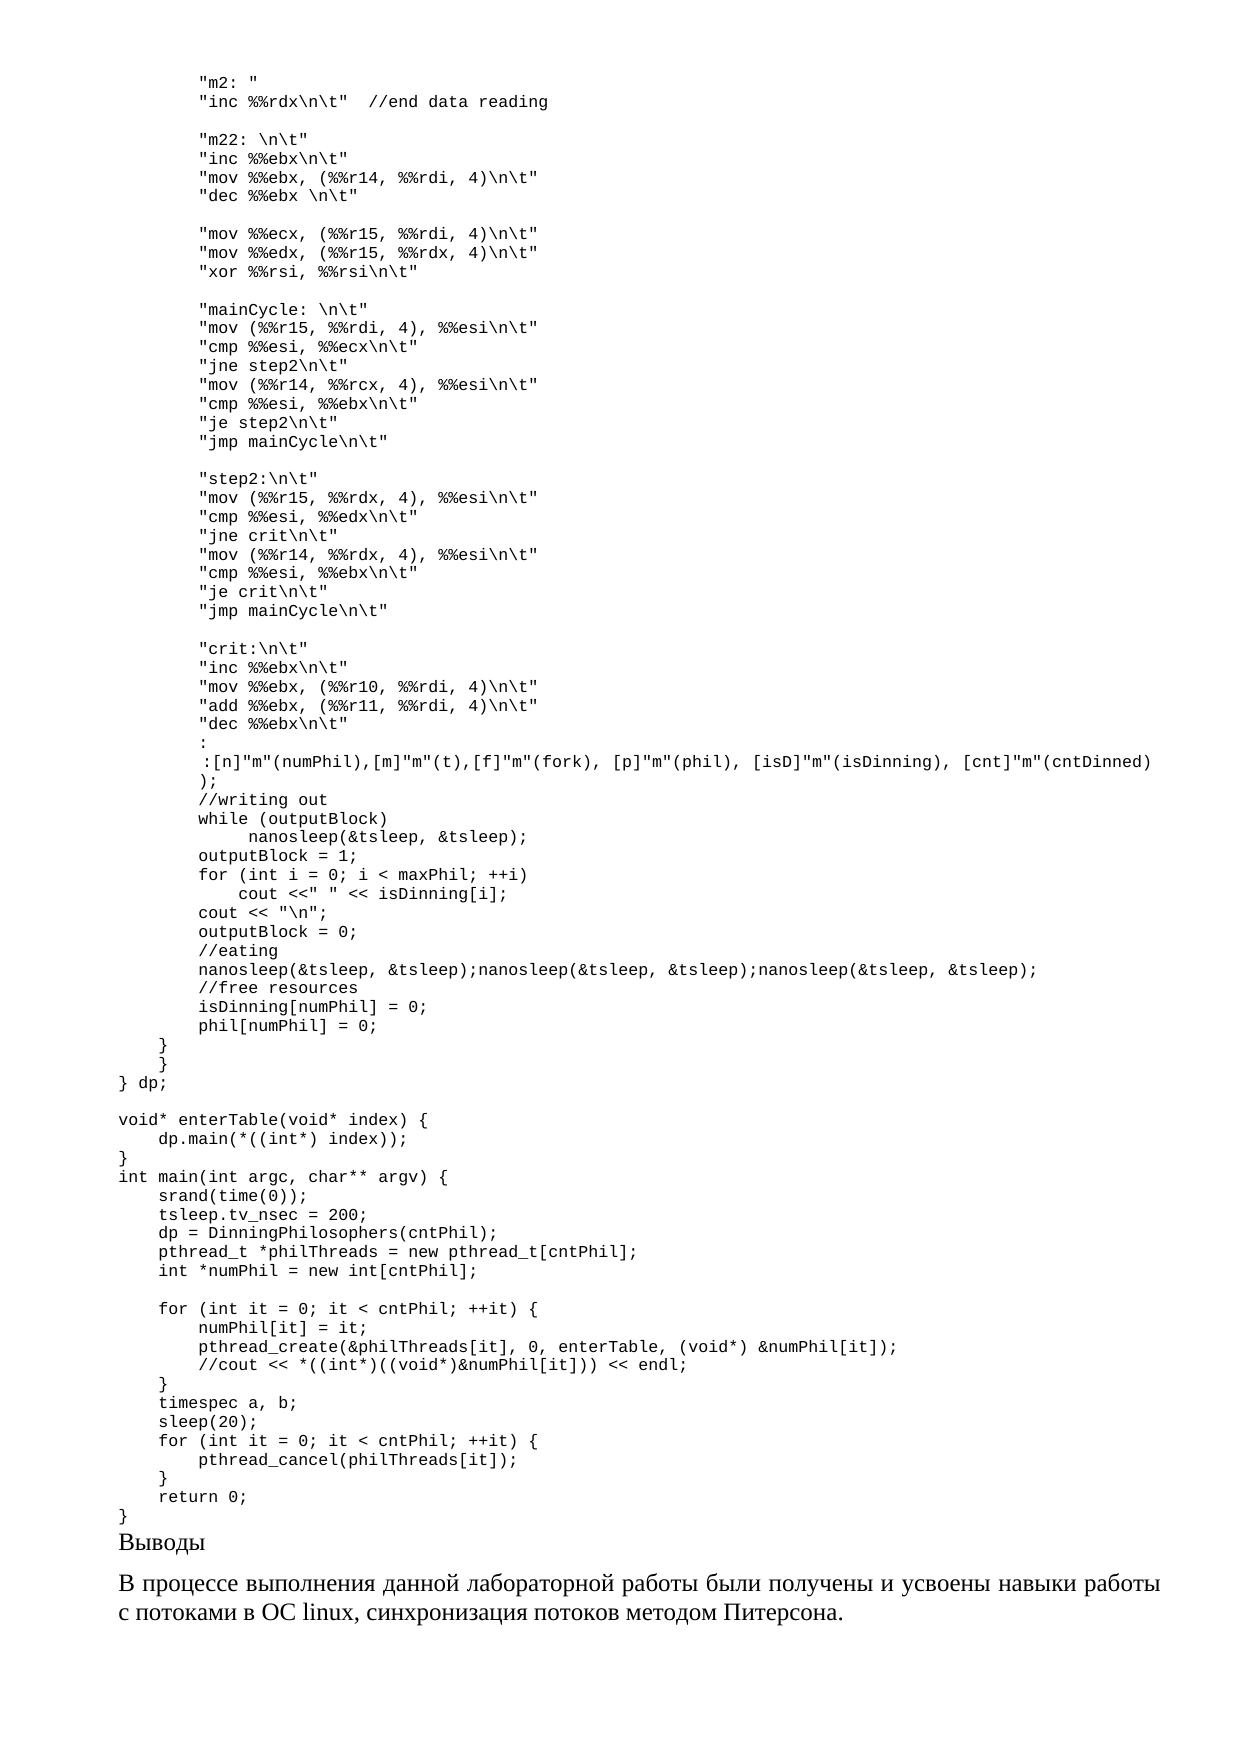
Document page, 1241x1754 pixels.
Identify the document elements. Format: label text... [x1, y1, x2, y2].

text "xor %%rsi, %%rsi\n\t" [118, 263, 1162, 282]
text "cmp %%esi, %%edx\n\t" [118, 508, 1162, 527]
text "mov %%ecx, (%%r15, %%rdi, 4)\n\t" [118, 226, 1162, 244]
text "jne crit\n\t" [118, 527, 1162, 546]
text phil[numPhil] = 0; [118, 1018, 1162, 1036]
text int *numPhil = new int[cntPhil]; [118, 1263, 1162, 1282]
text nanosleep(&tsleep, &tsleep); [118, 829, 1162, 848]
text for (int i = 0; i < maxPhil; ++i) [118, 867, 1162, 886]
text void* enterTable(void* index) { [118, 1112, 1162, 1131]
text "je step2\n\t" [118, 414, 1162, 433]
text dp = DinningPhilosophers(cntPhil); [118, 1225, 1162, 1244]
text "crit:\n\t" [118, 641, 1162, 659]
text "mainCycle: \n\t" [118, 301, 1162, 320]
text "jmp mainCycle\n\t" [118, 433, 1162, 452]
text cout << "\n"; [118, 904, 1162, 923]
text "dec %%ebx\n\t" [118, 716, 1162, 735]
text outputBlock = 0; [118, 923, 1162, 942]
text timespec a, b; [118, 1395, 1162, 1413]
text "mov (%%r15, %%rdi, 4), %%esi\n\t" [118, 320, 1162, 339]
text outputBlock = 1; [118, 848, 1162, 867]
text "inc %%rdx\n\t" //end data reading [118, 94, 1162, 113]
text pthread_cancel(philThreads[it]); [118, 1451, 1162, 1470]
text "mov %%ebx, (%%r14, %%rdi, 4)\n\t" [118, 169, 1162, 188]
text "dec %%ebx \n\t" [118, 188, 1162, 207]
text dp.main(*((int*) index)); [118, 1131, 1162, 1149]
text } [118, 1149, 1162, 1168]
text //cout << *((int*)((void*)&numPhil[it])) << endl; [118, 1357, 1162, 1376]
text : [118, 735, 1162, 754]
text while (outputBlock) [118, 810, 1162, 829]
text nanosleep(&tsleep, &tsleep);nanosleep(&tsleep, &tsleep);nanosleep(&tsleep, &tsleep); [118, 961, 1162, 980]
text В процессе выполнения данной лабораторной работы были получены и усвоены навыки работы с потоками в ОС linux, синхронизация потоков методом Питерсона. [118, 1568, 1162, 1625]
text "mov (%%r14, %%rcx, 4), %%esi\n\t" [118, 377, 1162, 395]
text for (int it = 0; it < cntPhil; ++it) { [118, 1432, 1162, 1451]
text sleep(20); [118, 1413, 1162, 1432]
text //writing out [118, 791, 1162, 810]
text } dp; [118, 1074, 1162, 1093]
text "m22: \n\t" [118, 131, 1162, 150]
text "inc %%ebx\n\t" [118, 659, 1162, 678]
text for (int it = 0; it < cntPhil; ++it) { [118, 1300, 1162, 1319]
text "inc %%ebx\n\t" [118, 150, 1162, 169]
text } [118, 1055, 1162, 1074]
text //eating [118, 942, 1162, 961]
text //free resources [118, 980, 1162, 999]
text :[n]"m"(numPhil),[m]"m"(t),[f]"m"(fork), [p]"m"(phil), [isD]"m"(isDinning), [cnt]"m"(cntDinned) [118, 754, 1162, 772]
text Выводы [118, 1527, 1162, 1555]
text "step2:\n\t" [118, 471, 1162, 490]
text "je crit\n\t" [118, 584, 1162, 603]
text "jne step2\n\t" [118, 358, 1162, 377]
text return 0; [118, 1489, 1162, 1508]
text int main(int argc, char** argv) { [118, 1168, 1162, 1187]
text } [118, 1036, 1162, 1055]
text } [118, 1508, 1162, 1527]
text "m2: " [118, 75, 1162, 94]
text isDinning[numPhil] = 0; [118, 999, 1162, 1018]
text } [118, 1376, 1162, 1395]
text pthread_t *philThreads = new pthread_t[cntPhil]; [118, 1244, 1162, 1263]
text srand(time(0)); [118, 1187, 1162, 1206]
text ); [118, 772, 1162, 791]
text "mov (%%r15, %%rdx, 4), %%esi\n\t" [118, 490, 1162, 508]
text pthread_create(&philThreads[it], 0, enterTable, (void*) &numPhil[it]); [118, 1338, 1162, 1357]
text "cmp %%esi, %%ebx\n\t" [118, 565, 1162, 584]
text cout <<" " << isDinning[i]; [118, 886, 1162, 904]
text } [118, 1470, 1162, 1489]
text "mov %%edx, (%%r15, %%rdx, 4)\n\t" [118, 244, 1162, 263]
text "cmp %%esi, %%ecx\n\t" [118, 339, 1162, 358]
text "add %%ebx, (%%r11, %%rdi, 4)\n\t" [118, 697, 1162, 716]
text numPhil[it] = it; [118, 1319, 1162, 1338]
text "cmp %%esi, %%ebx\n\t" [118, 395, 1162, 414]
text "mov (%%r14, %%rdx, 4), %%esi\n\t" [118, 546, 1162, 565]
text tsleep.tv_nsec = 200; [118, 1206, 1162, 1225]
text "jmp mainCycle\n\t" [118, 603, 1162, 622]
text "mov %%ebx, (%%r10, %%rdi, 4)\n\t" [118, 678, 1162, 697]
